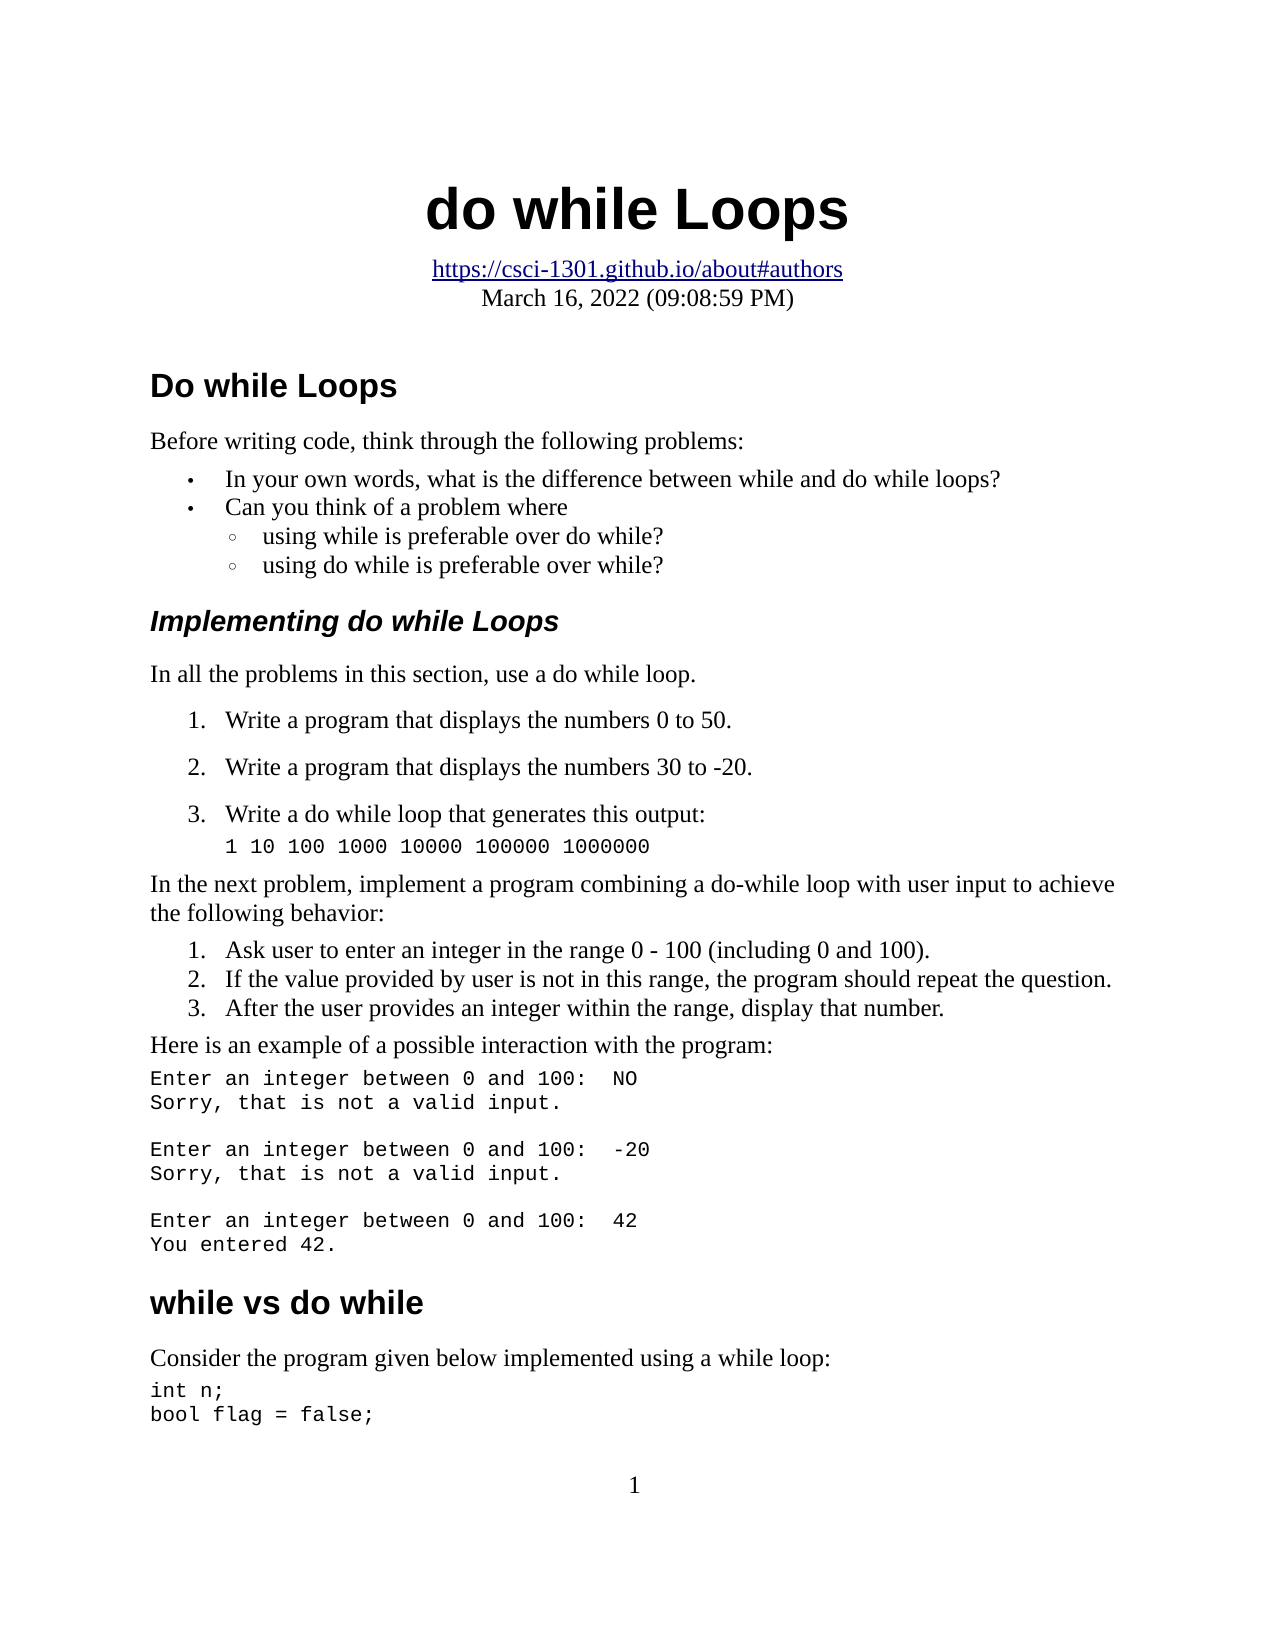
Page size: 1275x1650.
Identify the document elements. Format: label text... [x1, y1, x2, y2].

list In your own words, what is the difference between while and do while loops? [187, 464, 1125, 492]
subtitle Do while Loops [150, 366, 1125, 404]
text In the next problem, implement a program combining a do-while loop with user input to achieve the following behavior: [150, 869, 1125, 926]
text Enter an integer between 0 and 100: 42 [150, 1210, 1125, 1234]
list 1 10 100 1000 10000 100000 1000000 [187, 836, 1125, 860]
text Sorry, that is not a valid input. [150, 1092, 1125, 1116]
text Enter an integer between 0 and 100: -20 [150, 1139, 1125, 1163]
list Write a do while loop that generates this output: [187, 799, 1125, 827]
text March 16, 2022 (09:08:59 PM) [150, 283, 1125, 312]
list After the user provides an integer within the range, display that number. [187, 993, 1125, 1022]
list Write a program that displays the numbers 0 to 50. [187, 705, 1125, 734]
list using while is preferable over do while? [225, 521, 1125, 550]
text Before writing code, think through the following problems: [150, 426, 1125, 455]
text int n; [150, 1380, 1125, 1404]
text You entered 42. [150, 1234, 1125, 1257]
list Write a program that displays the numbers 30 to -20. [187, 752, 1125, 781]
subtitle while vs do while [150, 1282, 1125, 1321]
text Consider the program given below implemented using a while loop: [150, 1343, 1125, 1371]
text Here is an example of a possible interaction with the program: [150, 1031, 1125, 1059]
text Sorry, that is not a valid input. [150, 1163, 1125, 1187]
title do while Loops [150, 175, 1125, 242]
list If the value provided by user is not in this range, the program should repeat the question. [187, 964, 1125, 993]
text bool flag = false; [150, 1404, 1125, 1428]
list Can you think of a problem where [187, 492, 1125, 521]
subtitle Implementing do while Loops [150, 604, 1125, 637]
text Enter an integer between 0 and 100: NO [150, 1068, 1125, 1092]
text In all the problems in this section, use a do while loop. [150, 659, 1125, 687]
list using do while is preferable over while? [225, 550, 1125, 579]
text https://csci-1301.github.io/about#authors [150, 254, 1125, 283]
list Ask user to enter an integer in the range 0 - 100 (including 0 and 100). [187, 935, 1125, 964]
